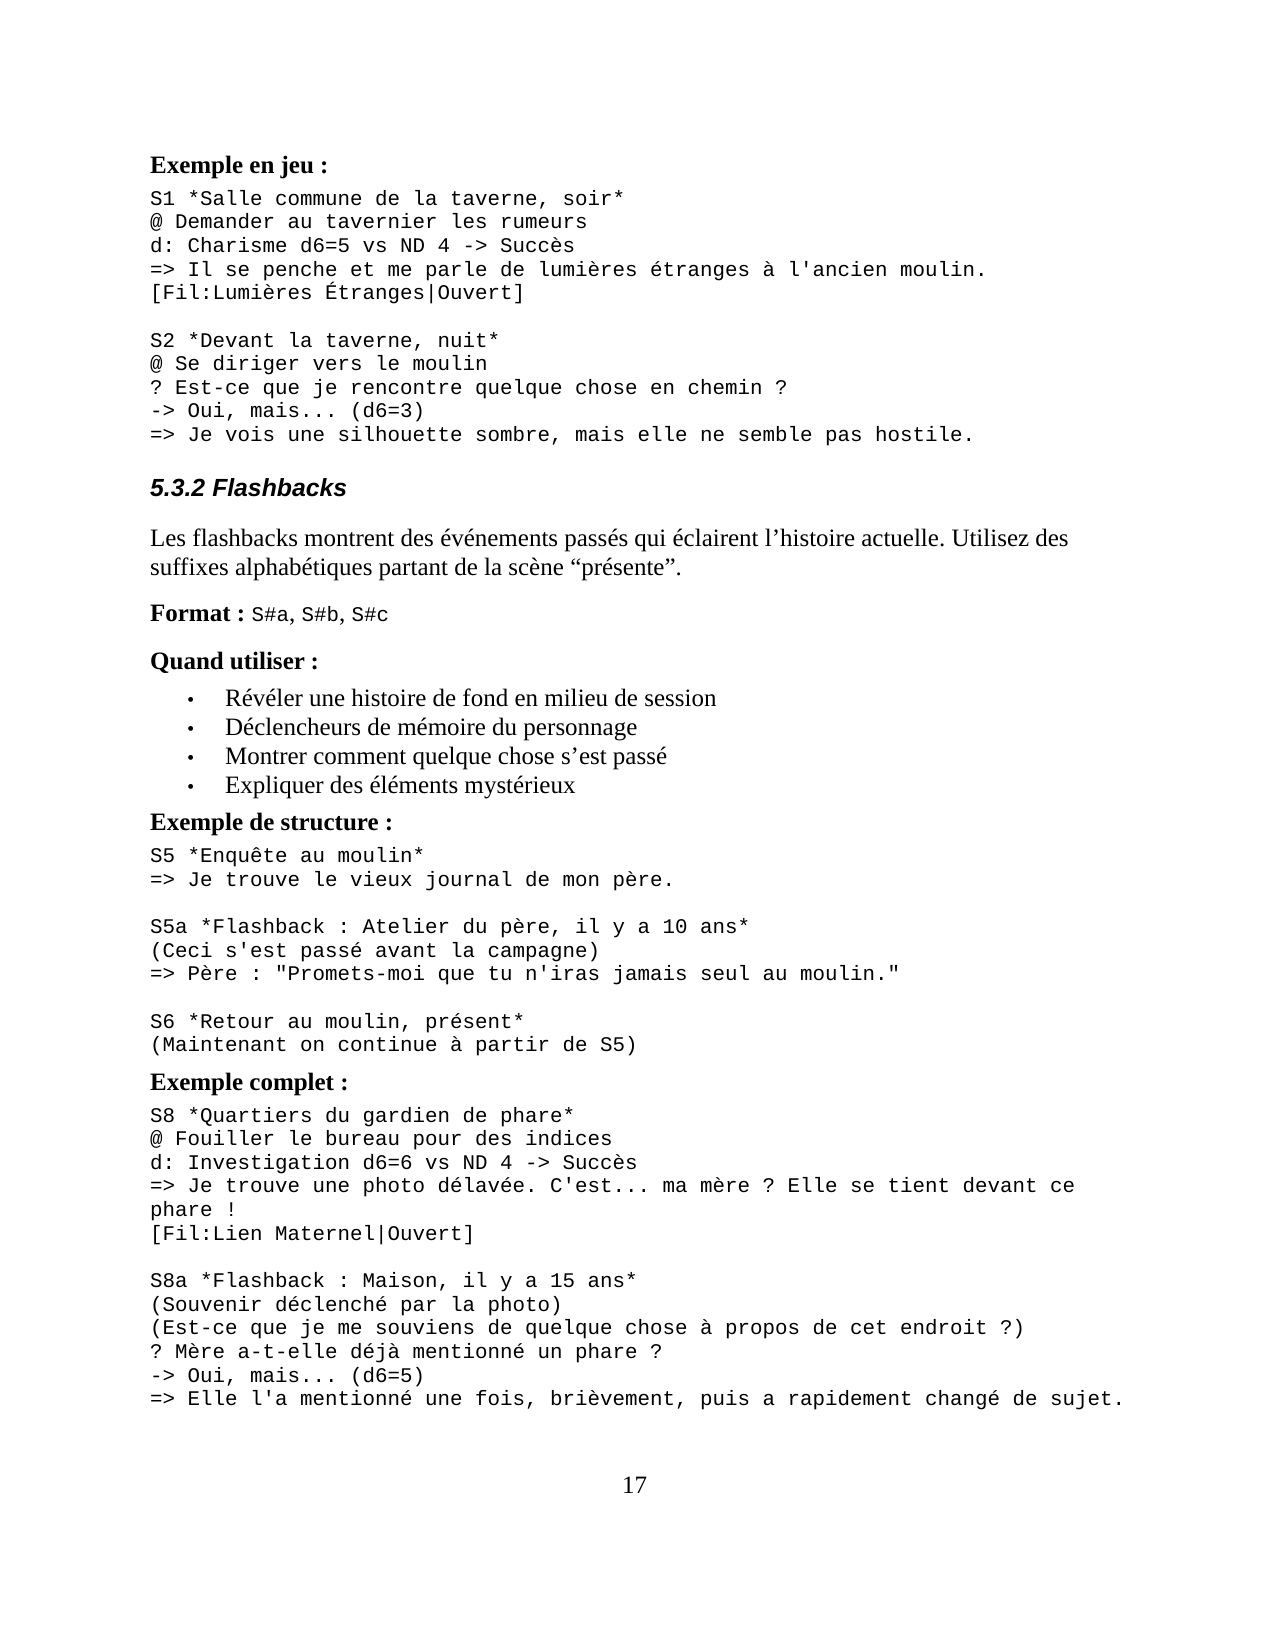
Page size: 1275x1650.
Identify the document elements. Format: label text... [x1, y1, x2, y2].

list Montrer comment quelque chose s’est passé [187, 741, 1125, 770]
subtitle 5.3.2 Flashbacks [150, 473, 1125, 501]
text S2 *Devant la taverne, nuit* [150, 329, 1125, 353]
text => Je trouve une photo délavée. C'est... ma mère ? Elle se tient devant ce phare ! [150, 1176, 1125, 1223]
text => Je vois une silhouette sombre, mais elle ne semble pas hostile. [150, 424, 1125, 448]
text (Ceci s'est passé avant la campagne) [150, 940, 1125, 963]
text @ Se diriger vers le moulin [150, 353, 1125, 377]
text d: Charisme d6=5 vs ND 4 -> Succès [150, 235, 1125, 259]
text (Souvenir déclenché par la photo) [150, 1294, 1125, 1317]
text -> Oui, mais... (d6=5) [150, 1365, 1125, 1388]
text S8 *Quartiers du gardien de phare* [150, 1104, 1125, 1128]
list Déclencheurs de mémoire du personnage [187, 712, 1125, 741]
text Exemple en jeu : [150, 150, 1125, 179]
list Expliquer des éléments mystérieux [187, 770, 1125, 798]
text ? Mère a-t-elle déjà mentionné un phare ? [150, 1341, 1125, 1365]
text Exemple complet : [150, 1067, 1125, 1096]
text => Il se penche et me parle de lumières étranges à l'ancien moulin. [150, 259, 1125, 282]
text => Père : "Promets-moi que tu n'iras jamais seul au moulin." [150, 963, 1125, 987]
text Quand utiliser : [150, 646, 1125, 674]
text ? Est-ce que je rencontre quelque chose en chemin ? [150, 377, 1125, 401]
text => Je trouve le vieux journal de mon père. [150, 869, 1125, 892]
text [Fil:Lumières Étranges|Ouvert] [150, 282, 1125, 306]
text @ Demander au tavernier les rumeurs [150, 211, 1125, 235]
text (Est-ce que je me souviens de quelque chose à propos de cet endroit ?) [150, 1317, 1125, 1341]
text S5a *Flashback : Atelier du père, il y a 10 ans* [150, 916, 1125, 940]
text S6 *Retour au moulin, présent* [150, 1011, 1125, 1034]
text S5 *Enquête au moulin* [150, 845, 1125, 869]
text d: Investigation d6=6 vs ND 4 -> Succès [150, 1152, 1125, 1176]
list Révéler une histoire de fond en milieu de session [187, 683, 1125, 712]
text @ Fouiller le bureau pour des indices [150, 1128, 1125, 1152]
text [Fil:Lien Maternel|Ouvert] [150, 1223, 1125, 1246]
text -> Oui, mais... (d6=3) [150, 401, 1125, 424]
text => Elle l'a mentionné une fois, brièvement, puis a rapidement changé de sujet. [150, 1388, 1125, 1412]
text Format : S#a, S#b, S#c [150, 598, 1125, 628]
text S1 *Salle commune de la taverne, soir* [150, 188, 1125, 211]
text (Maintenant on continue à partir de S5) [150, 1034, 1125, 1058]
text Les flashbacks montrent des événements passés qui éclairent l’histoire actuelle. Utilisez des suffixes alphabétiques partant de la scène “présente”. [150, 523, 1125, 580]
text S8a *Flashback : Maison, il y a 15 ans* [150, 1270, 1125, 1294]
text Exemple de structure : [150, 807, 1125, 836]
